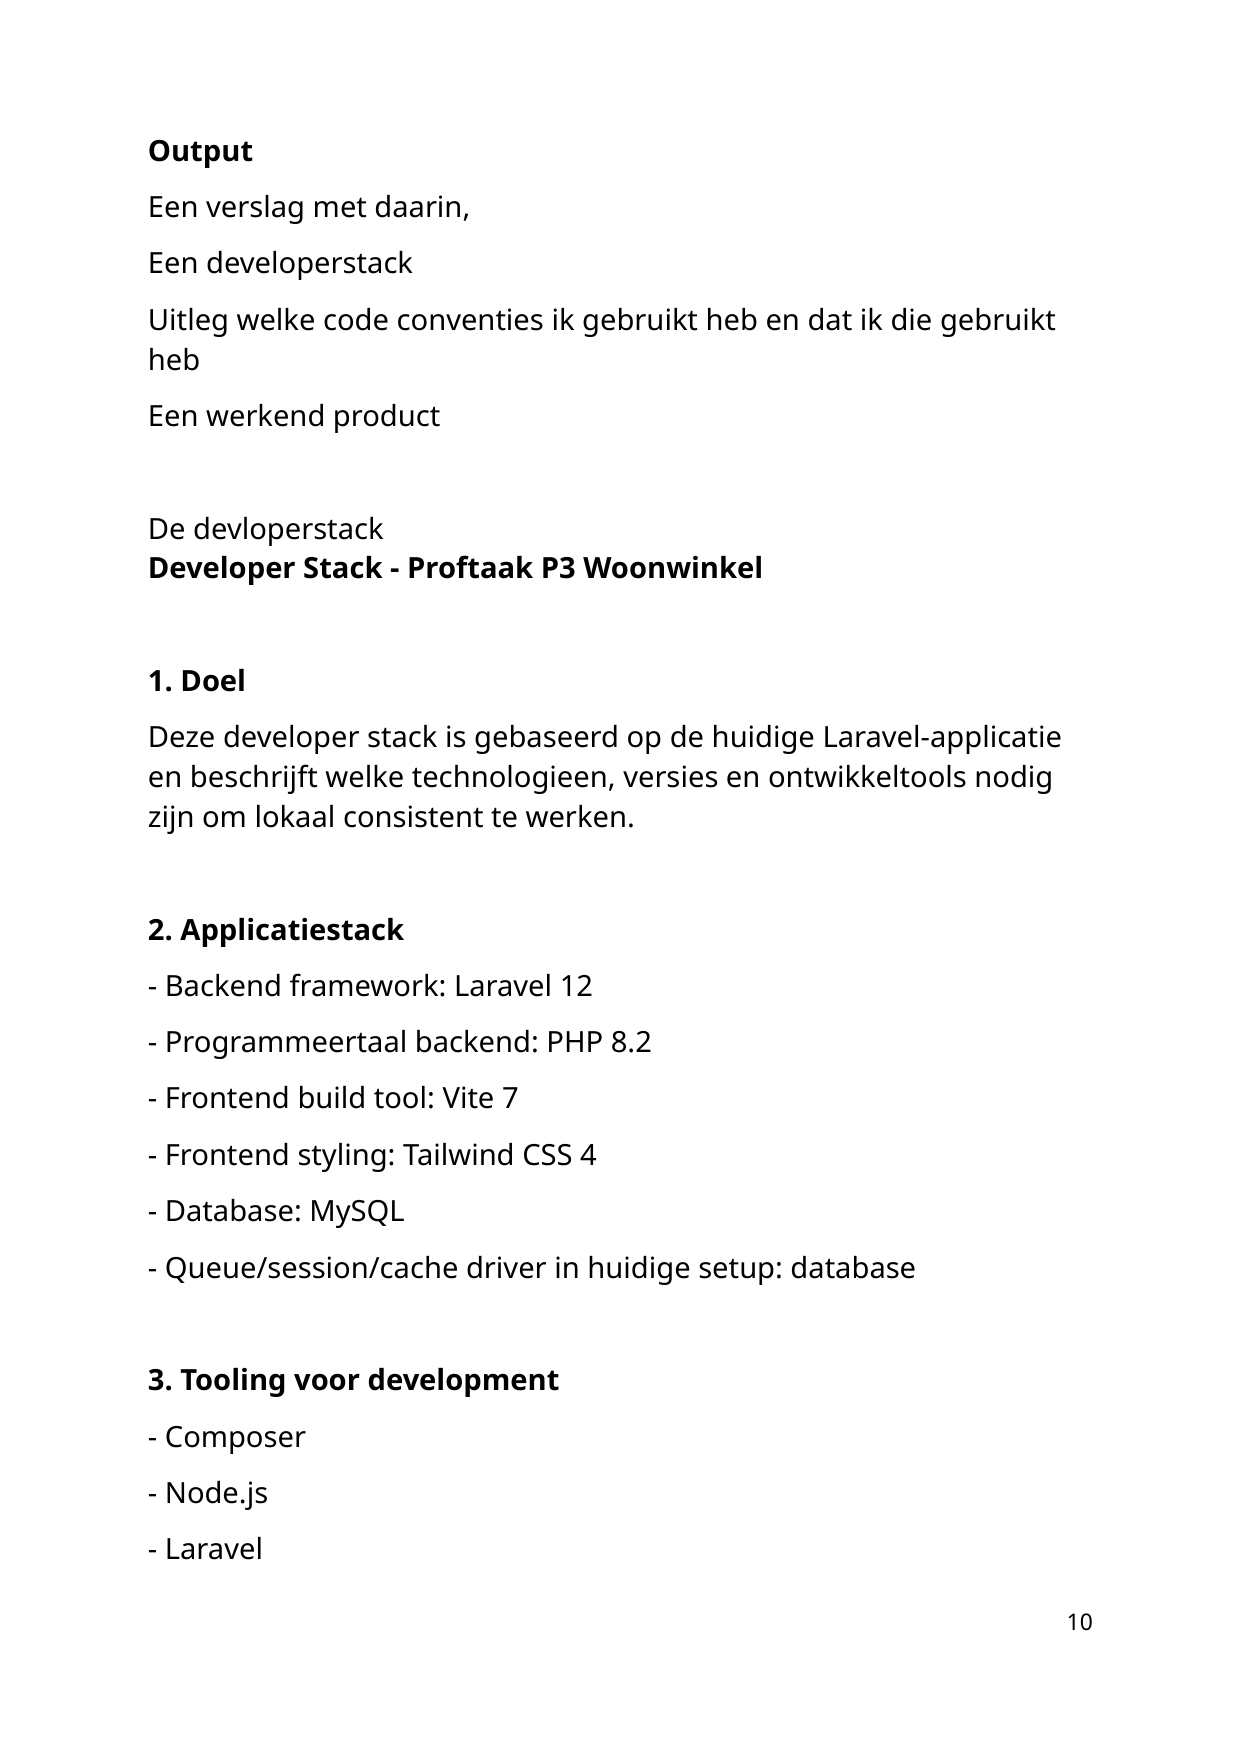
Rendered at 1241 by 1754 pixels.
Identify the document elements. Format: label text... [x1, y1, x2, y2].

text Uitleg welke code conventies ik gebruikt heb en dat ik die gebruikt heb [148, 299, 1093, 378]
text Output [148, 130, 1093, 170]
text De devloperstack Developer Stack - Proftaak P3 Woonwinkel [148, 508, 1093, 587]
text - Frontend build tool: Vite 7 [148, 1078, 1093, 1117]
text 3. Tooling voor development [148, 1359, 1093, 1399]
text 2. Applicatiestack [148, 909, 1093, 948]
text - Node.js [148, 1472, 1093, 1512]
text Een developerstack [148, 243, 1093, 282]
text Een verslag met daarin, [148, 186, 1093, 226]
text - Frontend styling: Tailwind CSS 4 [148, 1134, 1093, 1174]
text - Composer [148, 1416, 1093, 1456]
text - Programmeertaal backend: PHP 8.2 [148, 1021, 1093, 1061]
text - Database: MySQL [148, 1191, 1093, 1230]
text Een werkend product [148, 395, 1093, 435]
text - Queue/session/cache driver in huidige setup: database [148, 1247, 1093, 1287]
text - Backend framework: Laravel 12 [148, 965, 1093, 1005]
text - Laravel [148, 1529, 1093, 1568]
text Deze developer stack is gebaseerd op de huidige Laravel-applicatie en beschrijft welke technologieen, versies en ontwikkeltools nodig zijn om lokaal consistent te werken. [148, 717, 1093, 836]
text 1. Doel [148, 660, 1093, 700]
